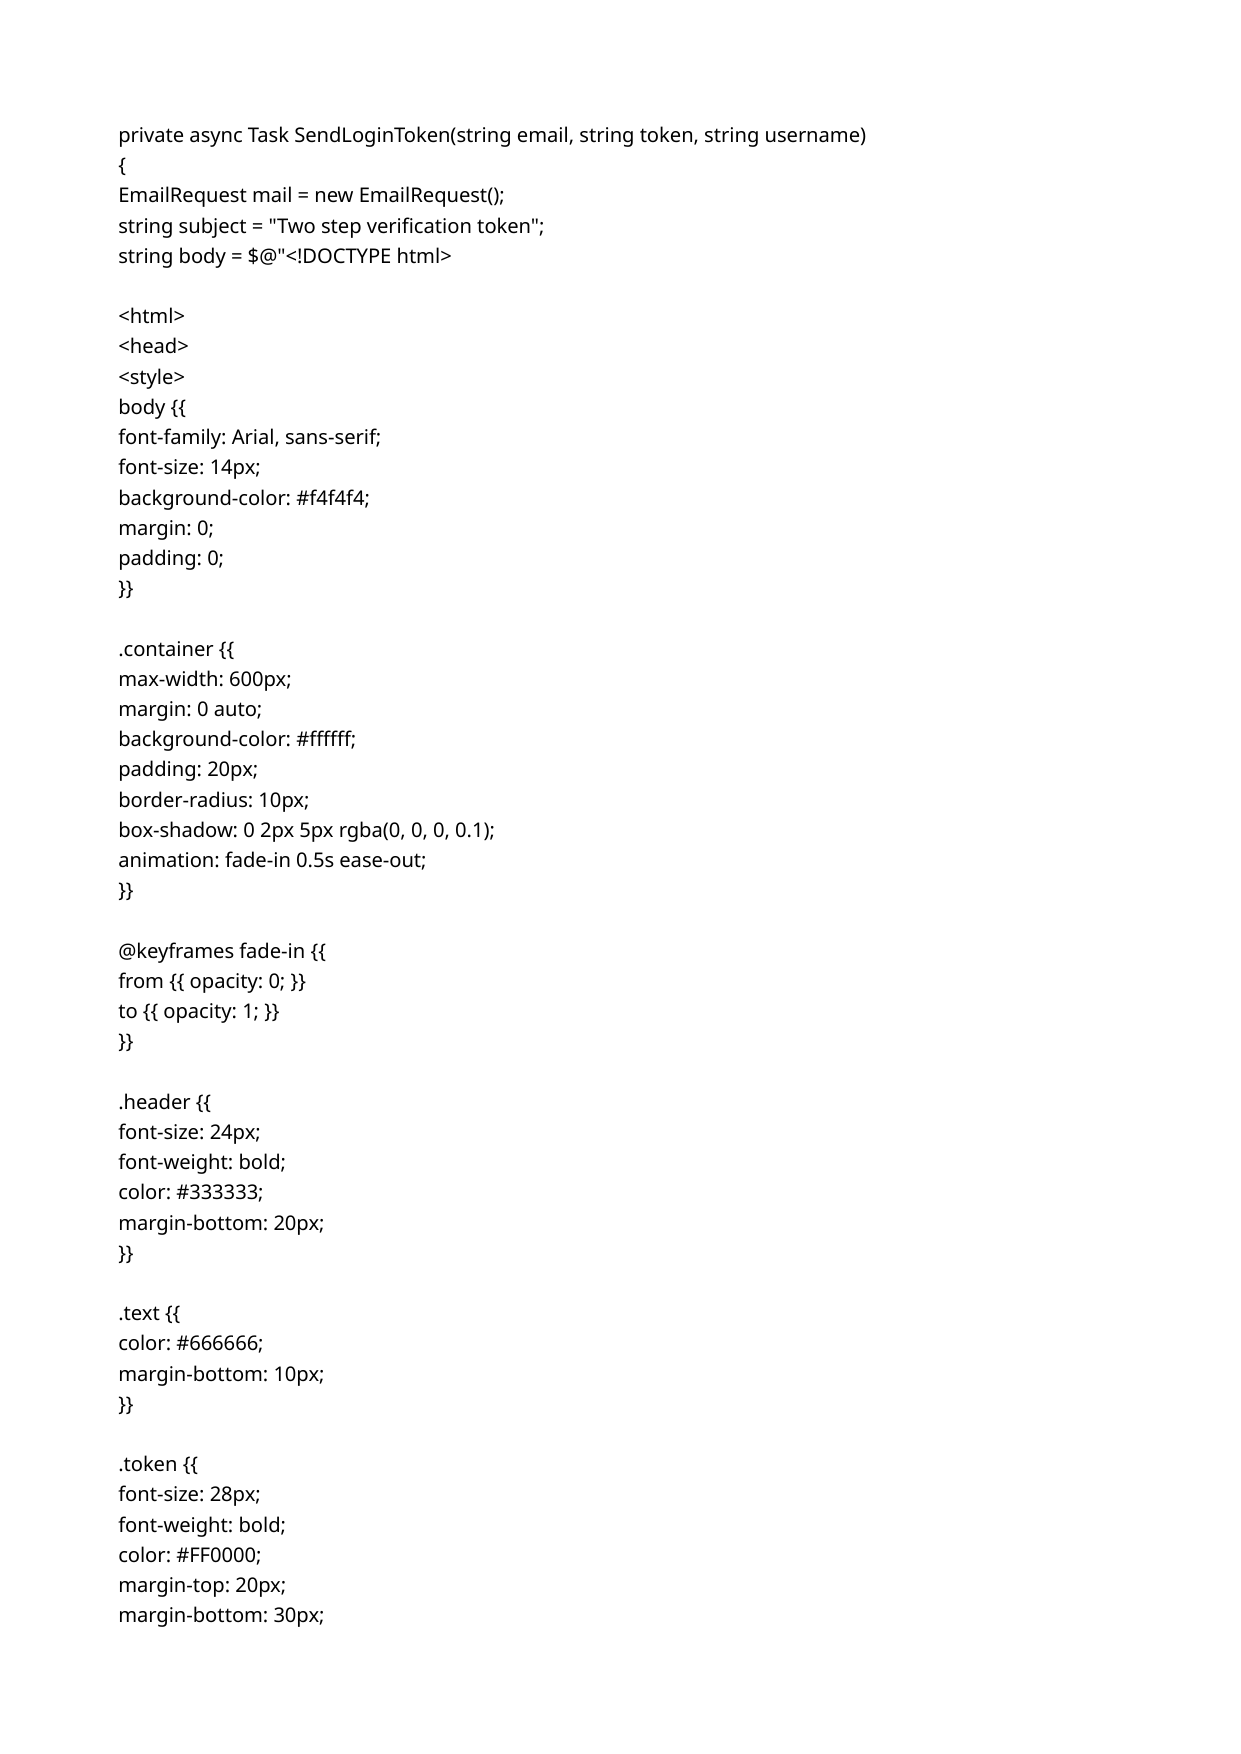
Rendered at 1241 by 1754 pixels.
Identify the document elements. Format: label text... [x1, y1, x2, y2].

text from {{ opacity: 0; }} [118, 964, 1122, 994]
text { [118, 148, 1122, 178]
text padding: 20px; [118, 752, 1122, 783]
text font-family: Arial, sans-serif; [118, 420, 1122, 450]
text }} [118, 1387, 1122, 1417]
text private async Task SendLoginToken(string email, string token, string username) [118, 118, 1122, 148]
text <html> [118, 299, 1122, 329]
text <head> [118, 329, 1122, 360]
text font-weight: bold; [118, 1145, 1122, 1175]
text }} [118, 1024, 1122, 1054]
text margin: 0 auto; [118, 692, 1122, 722]
text string subject = "Two step verification token"; [118, 209, 1122, 239]
text font-size: 28px; [118, 1477, 1122, 1508]
text background-color: #ffffff; [118, 722, 1122, 752]
text .header {{ [118, 1085, 1122, 1115]
text }} [118, 1236, 1122, 1266]
text margin: 0; [118, 511, 1122, 541]
text EmailRequest mail = new EmailRequest(); [118, 178, 1122, 209]
text .container {{ [118, 632, 1122, 662]
text font-size: 14px; [118, 450, 1122, 481]
text color: #666666; [118, 1326, 1122, 1357]
text .text {{ [118, 1296, 1122, 1326]
text color: #FF0000; [118, 1538, 1122, 1568]
text }} [118, 873, 1122, 903]
text margin-bottom: 10px; [118, 1357, 1122, 1387]
text @keyframes fade-in {{ [118, 934, 1122, 964]
text font-size: 24px; [118, 1115, 1122, 1145]
text max-width: 600px; [118, 662, 1122, 692]
text box-shadow: 0 2px 5px rgba(0, 0, 0, 0.1); [118, 813, 1122, 843]
text color: #333333; [118, 1175, 1122, 1206]
text body {{ [118, 390, 1122, 420]
text margin-top: 20px; [118, 1568, 1122, 1598]
text .token {{ [118, 1447, 1122, 1477]
text string body = $@"<!DOCTYPE html> [118, 239, 1122, 269]
text padding: 0; [118, 541, 1122, 571]
text margin-bottom: 30px; [118, 1598, 1122, 1628]
text background-color: #f4f4f4; [118, 481, 1122, 511]
text font-weight: bold; [118, 1508, 1122, 1538]
text }} [118, 571, 1122, 601]
text to {{ opacity: 1; }} [118, 994, 1122, 1024]
text margin-bottom: 20px; [118, 1206, 1122, 1236]
text animation: fade-in 0.5s ease-out; [118, 843, 1122, 873]
text border-radius: 10px; [118, 783, 1122, 813]
text <style> [118, 360, 1122, 390]
